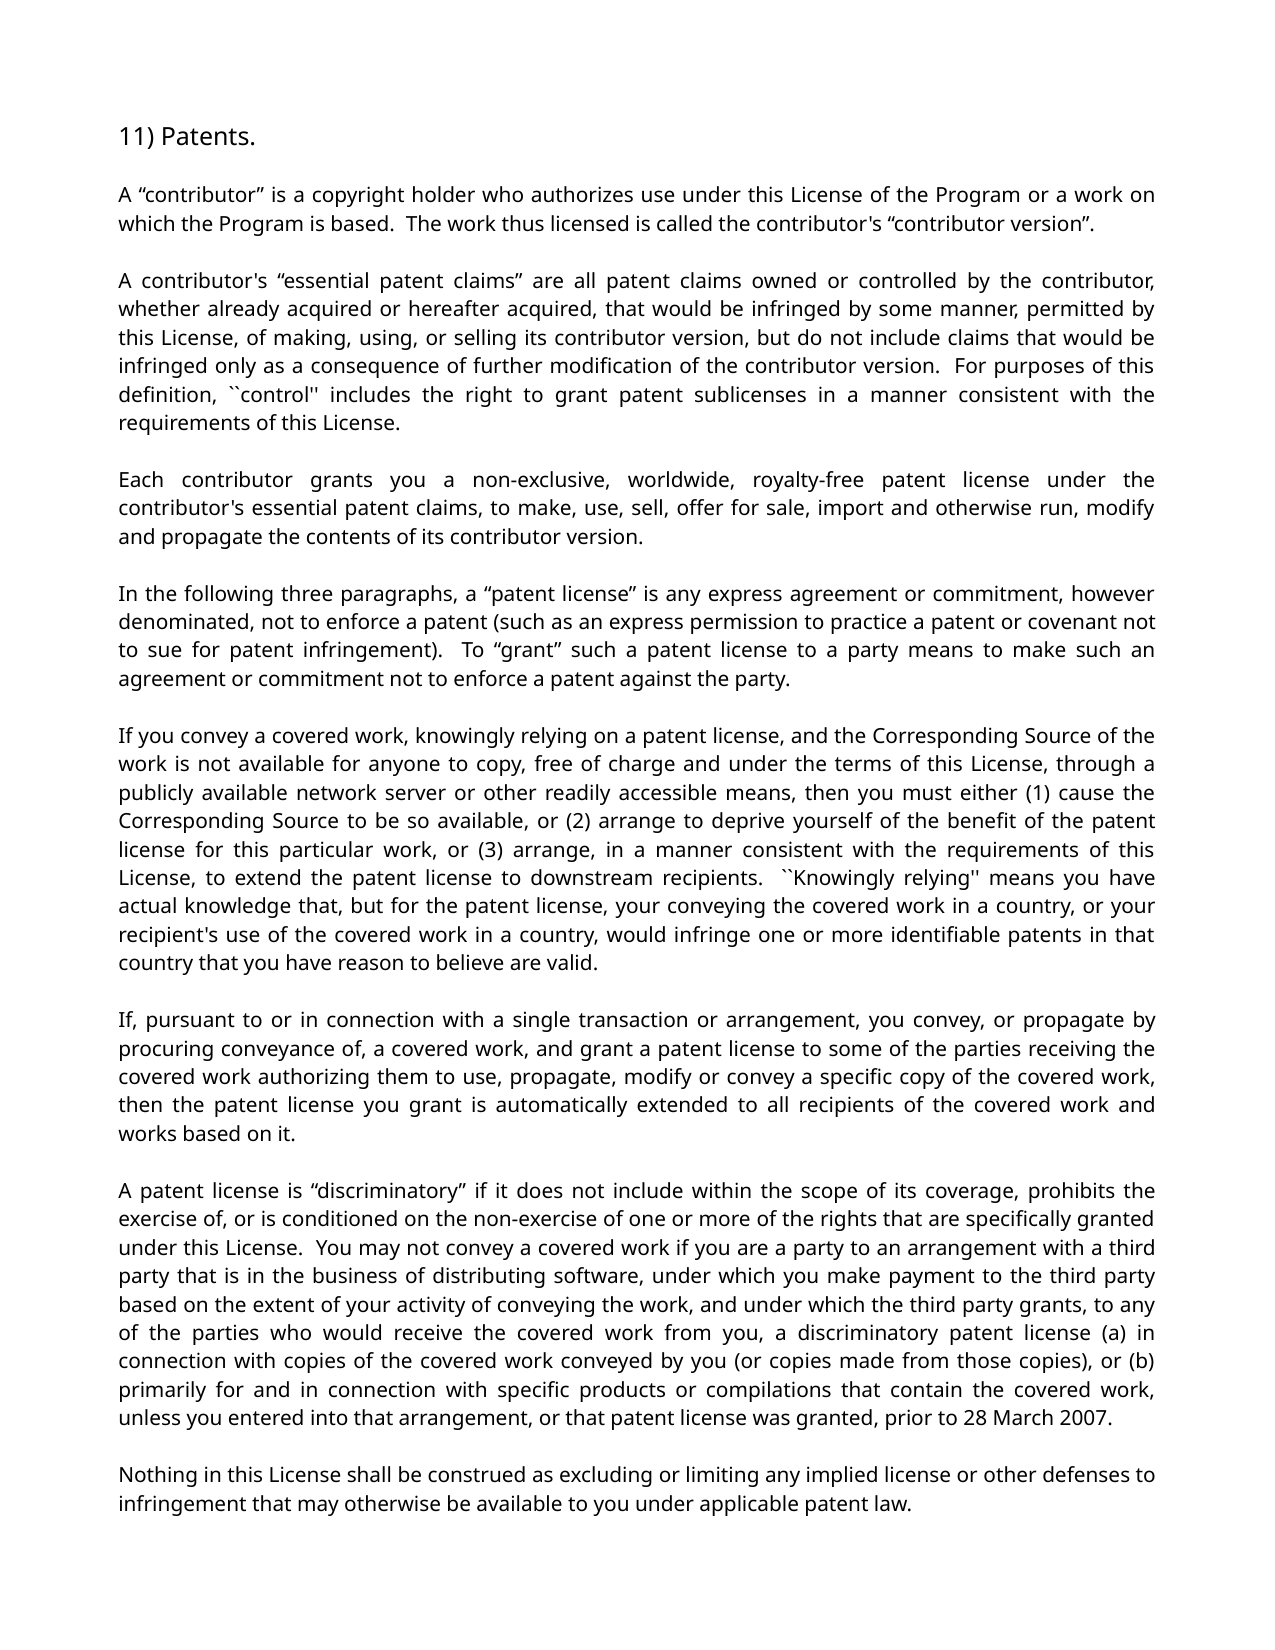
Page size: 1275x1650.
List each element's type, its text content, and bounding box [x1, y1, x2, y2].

text 11) Patents. [118, 118, 1157, 152]
text If you convey a covered work, knowingly relying on a patent license, and the Corresponding Source of the work is not available for anyone to copy, free of charge and under the terms of this License, through a publicly available network server or other readily accessible means, then you must either (1) cause the Corresponding Source to be so available, or (2) arrange to deprive yourself of the benefit of the patent license for this particular work, or (3) arrange, in a manner consistent with the requirements of this License, to extend the patent license to downstream recipients. ``Knowingly relying'' means you have actual knowledge that, but for the patent license, your conveying the covered work in a country, or your recipient's use of the covered work in a country, would infringe one or more identifiable patents in that country that you have reason to believe are valid. [118, 721, 1157, 977]
text If, pursuant to or in connection with a single transaction or arrangement, you convey, or propagate by procuring conveyance of, a covered work, and grant a patent license to some of the parties receiving the covered work authorizing them to use, propagate, modify or convey a specific copy of the covered work, then the patent license you grant is automatically extended to all recipients of the covered work and works based on it. [118, 1005, 1157, 1147]
text In the following three paragraphs, a “patent license” is any express agreement or commitment, however denominated, not to enforce a patent (such as an express permission to practice a patent or covenant not to sue for patent infringement). To “grant” such a patent license to a party means to make such an agreement or commitment not to enforce a patent against the party. [118, 579, 1157, 692]
text A “contributor” is a copyright holder who authorizes use under this License of the Program or a work on which the Program is based. The work thus licensed is called the contributor's “contributor version”. [118, 181, 1157, 237]
text A patent license is “discriminatory” if it does not include within the scope of its coverage, prohibits the exercise of, or is conditioned on the non-exercise of one or more of the rights that are specifically granted under this License. You may not convey a covered work if you are a party to an arrangement with a third party that is in the business of distributing software, under which you make payment to the third party based on the extent of your activity of conveying the work, and under which the third party grants, to any of the parties who would receive the covered work from you, a discriminatory patent license (a) in connection with copies of the covered work conveyed by you (or copies made from those copies), or (b) primarily for and in connection with specific products or compilations that contain the covered work, unless you entered into that arrangement, or that patent license was granted, prior to 28 March 2007. [118, 1176, 1157, 1432]
text Nothing in this License shall be construed as excluding or limiting any implied license or other defenses to infringement that may otherwise be available to you under applicable patent law. [118, 1460, 1157, 1517]
text Each contributor grants you a non-exclusive, worldwide, royalty-free patent license under the contributor's essential patent claims, to make, use, sell, offer for sale, import and otherwise run, modify and propagate the contents of its contributor version. [118, 465, 1157, 550]
text A contributor's “essential patent claims” are all patent claims owned or controlled by the contributor, whether already acquired or hereafter acquired, that would be infringed by some manner, permitted by this License, of making, using, or selling its contributor version, but do not include claims that would be infringed only as a consequence of further modification of the contributor version. For purposes of this definition, ``control'' includes the right to grant patent sublicenses in a manner consistent with the requirements of this License. [118, 266, 1157, 437]
